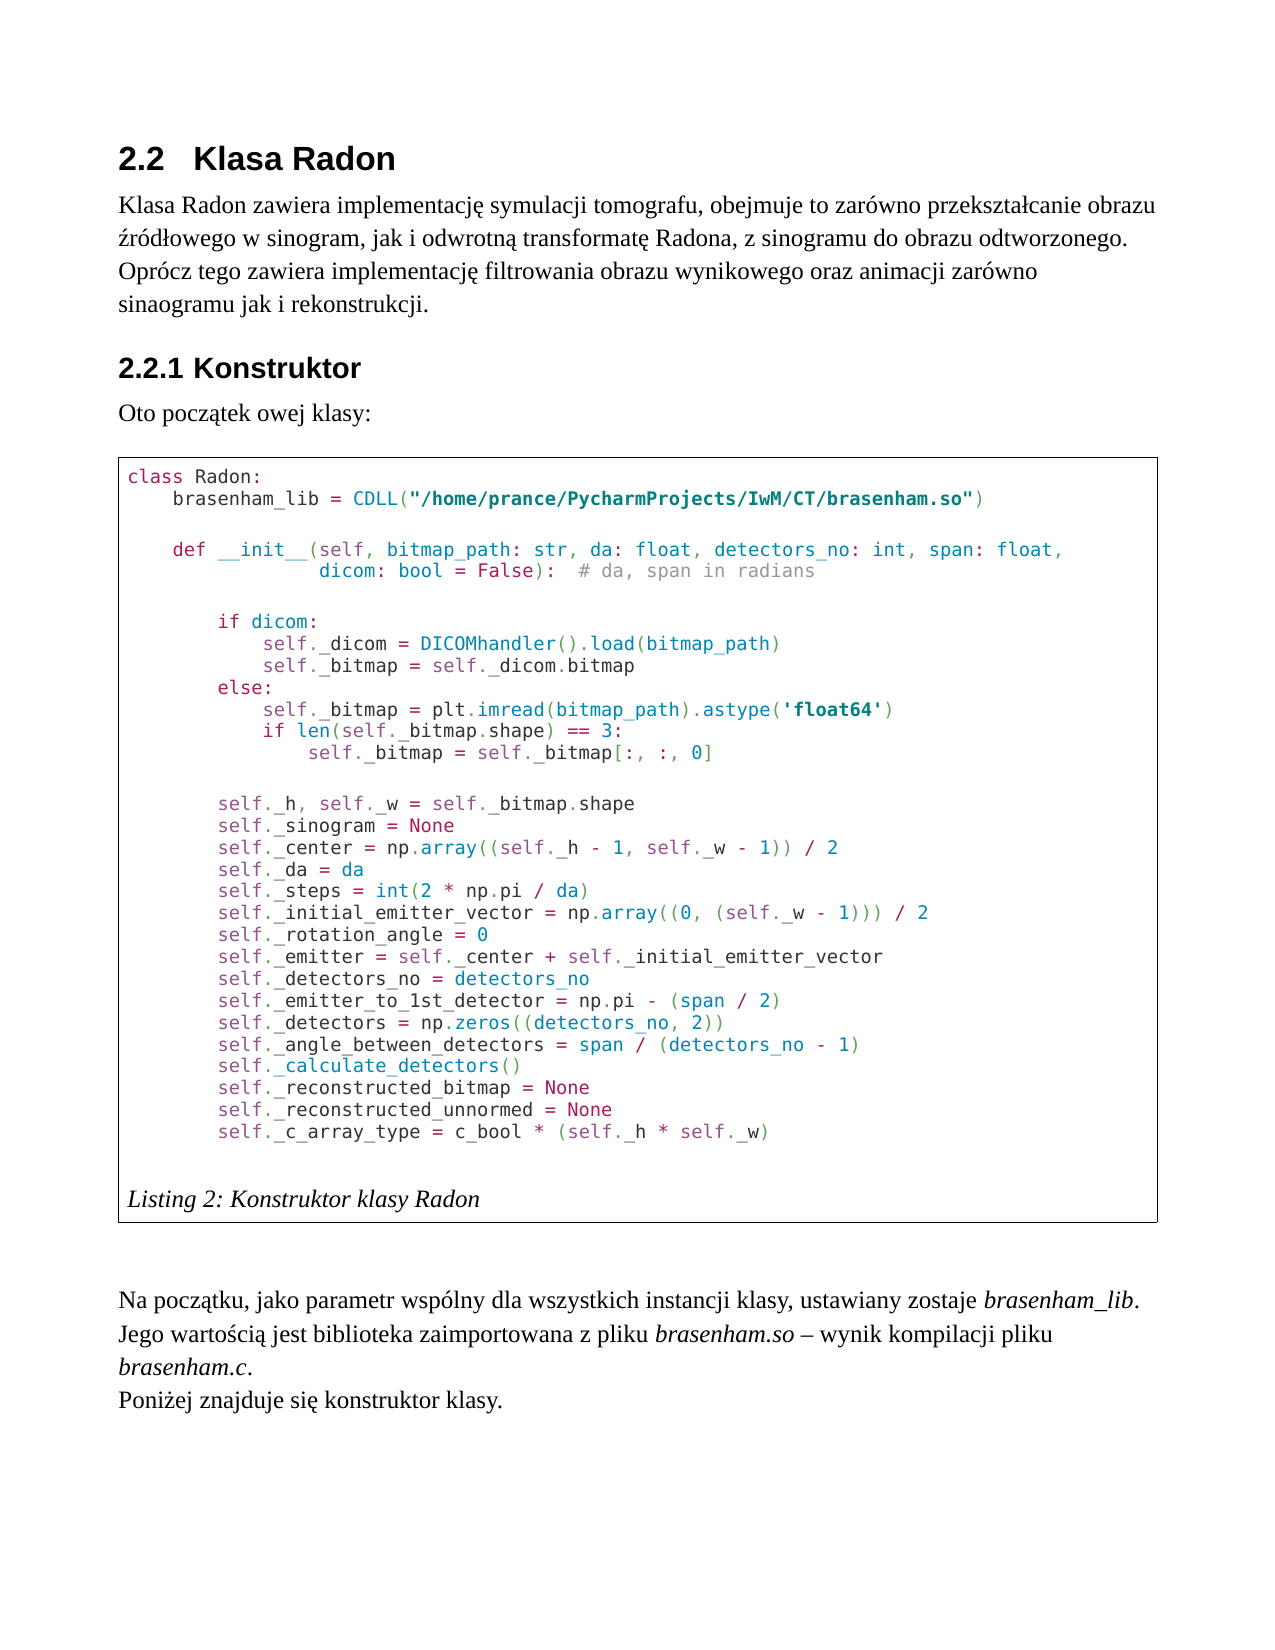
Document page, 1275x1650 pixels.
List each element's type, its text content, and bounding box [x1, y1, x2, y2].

list Listing 2: Konstruktor klasy Radon [127, 1184, 1148, 1213]
text class Radon: brasenham_lib = CDLL("/home/prance/PycharmProjects/IwM/CT/brasenham.so") def __init__(self, bitmap_path: str, da: float, detectors_no: int, span: float, dicom: bool = False): # da, span in radians if dicom: self._dicom = DICOMhandler().load(bitmap_path) self._bitmap = self._dicom.bitmap else: self._bitmap = plt.imread(bitmap_path).astype('float64') if len(self._bitmap.shape) == 3: self._bitmap = self._bitmap[:, :, 0] self._h, self._w = self._bitmap.shape self._sinogram = None self._center = np.array((self._h - 1, self._w - 1)) / 2 self._da = da self._steps = int(2 * np.pi / da) self._initial_emitter_vector = np.array((0, (self._w - 1))) / 2 self._rotation_angle = 0 self._emitter = self._center + self._initial_emitter_vector self._detectors_no = detectors_no self._emitter_to_1st_detector = np.pi - (span / 2) self._detectors = np.zeros((detectors_no, 2)) self._angle_between_detectors = span / (detectors_no - 1) self._calculate_detectors() self._reconstructed_bitmap = None self._reconstructed_unnormed = None self._c_array_type = c_bool * (self._h * self._w) [127, 466, 1148, 1143]
subtitle Konstruktor [118, 351, 1157, 385]
text Klasa Radon zawiera implementację symulacji tomografu, obejmuje to zarówno przekształcanie obrazu źródłowego w sinogram, jak i odwrotną transformatę Radona, z sinogramu do obrazu odtworzonego. Oprócz tego zawiera implementację filtrowania obrazu wynikowego oraz animacji zarówno sinaogramu jak i rekonstrukcji. [118, 190, 1157, 318]
text Na początku, jako parametr wspólny dla wszystkich instancji klasy, ustawiany zostaje brasenham_lib. Jego wartością jest biblioteka zaimportowana z pliku brasenham.so – wynik kompilacji pliku brasenham.c. Poniżej znajduje się konstruktor klasy. [118, 1286, 1157, 1413]
text Oto początek owej klasy: [118, 398, 1157, 426]
subtitle Klasa Radon [118, 139, 1157, 178]
